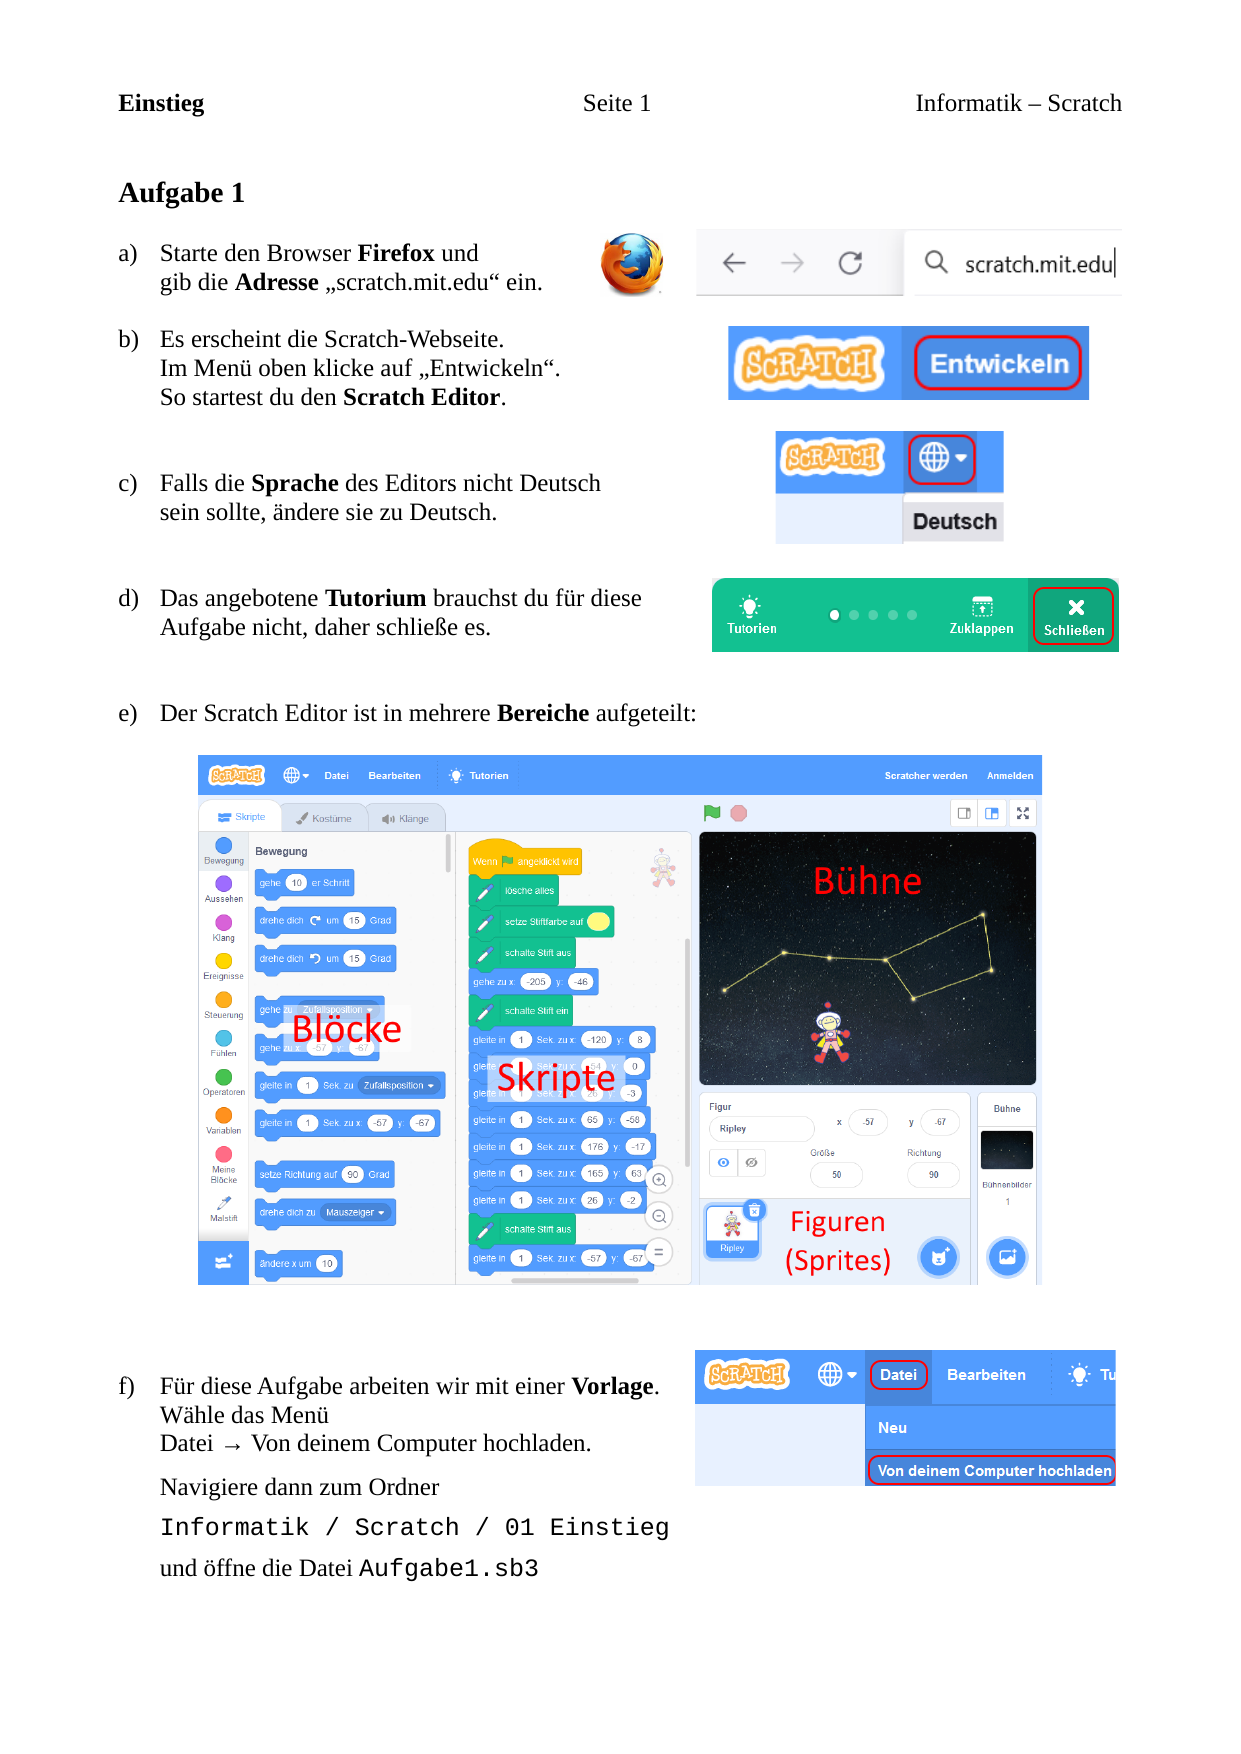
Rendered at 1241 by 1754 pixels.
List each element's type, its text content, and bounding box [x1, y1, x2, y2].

picture [600, 233, 664, 297]
list Falls die Sprache des Editors nicht Deutsch sein sollte, ändere sie zu Deutsch. [118, 468, 775, 525]
list Für diese Aufgabe arbeiten wir mit einer Vorlage. Wähle das Menü Datei → Von deinem Computer hochladen. Navigiere dann zum Ordner Informatik / Scratch / 01 Einstieg und öffne die Datei Aufgabe1.sb3 [118, 1371, 1122, 1583]
picture [695, 1350, 1116, 1486]
picture [198, 755, 1043, 1285]
list [664, 238, 696, 295]
picture [728, 326, 1090, 400]
picture [712, 578, 1119, 652]
list Das angebotene Tutorium brauchst du für diese Aufgabe nicht, daher schließe es. [118, 583, 712, 640]
list [1004, 468, 1122, 525]
list Es erscheint die Scratch-Webseite. Im Menü oben klicke auf „Entwickeln“. So startest du den Scratch Editor. [118, 324, 1122, 410]
picture [696, 229, 1122, 296]
list Der Scratch Editor ist in mehrere Bereiche aufgeteilt: [118, 698, 1122, 727]
picture [775, 431, 1004, 544]
text Aufgabe 1 [118, 176, 1122, 209]
list Starte den Browser Firefox und gib die Adresse „scratch.mit.edu“ ein. [118, 238, 600, 295]
